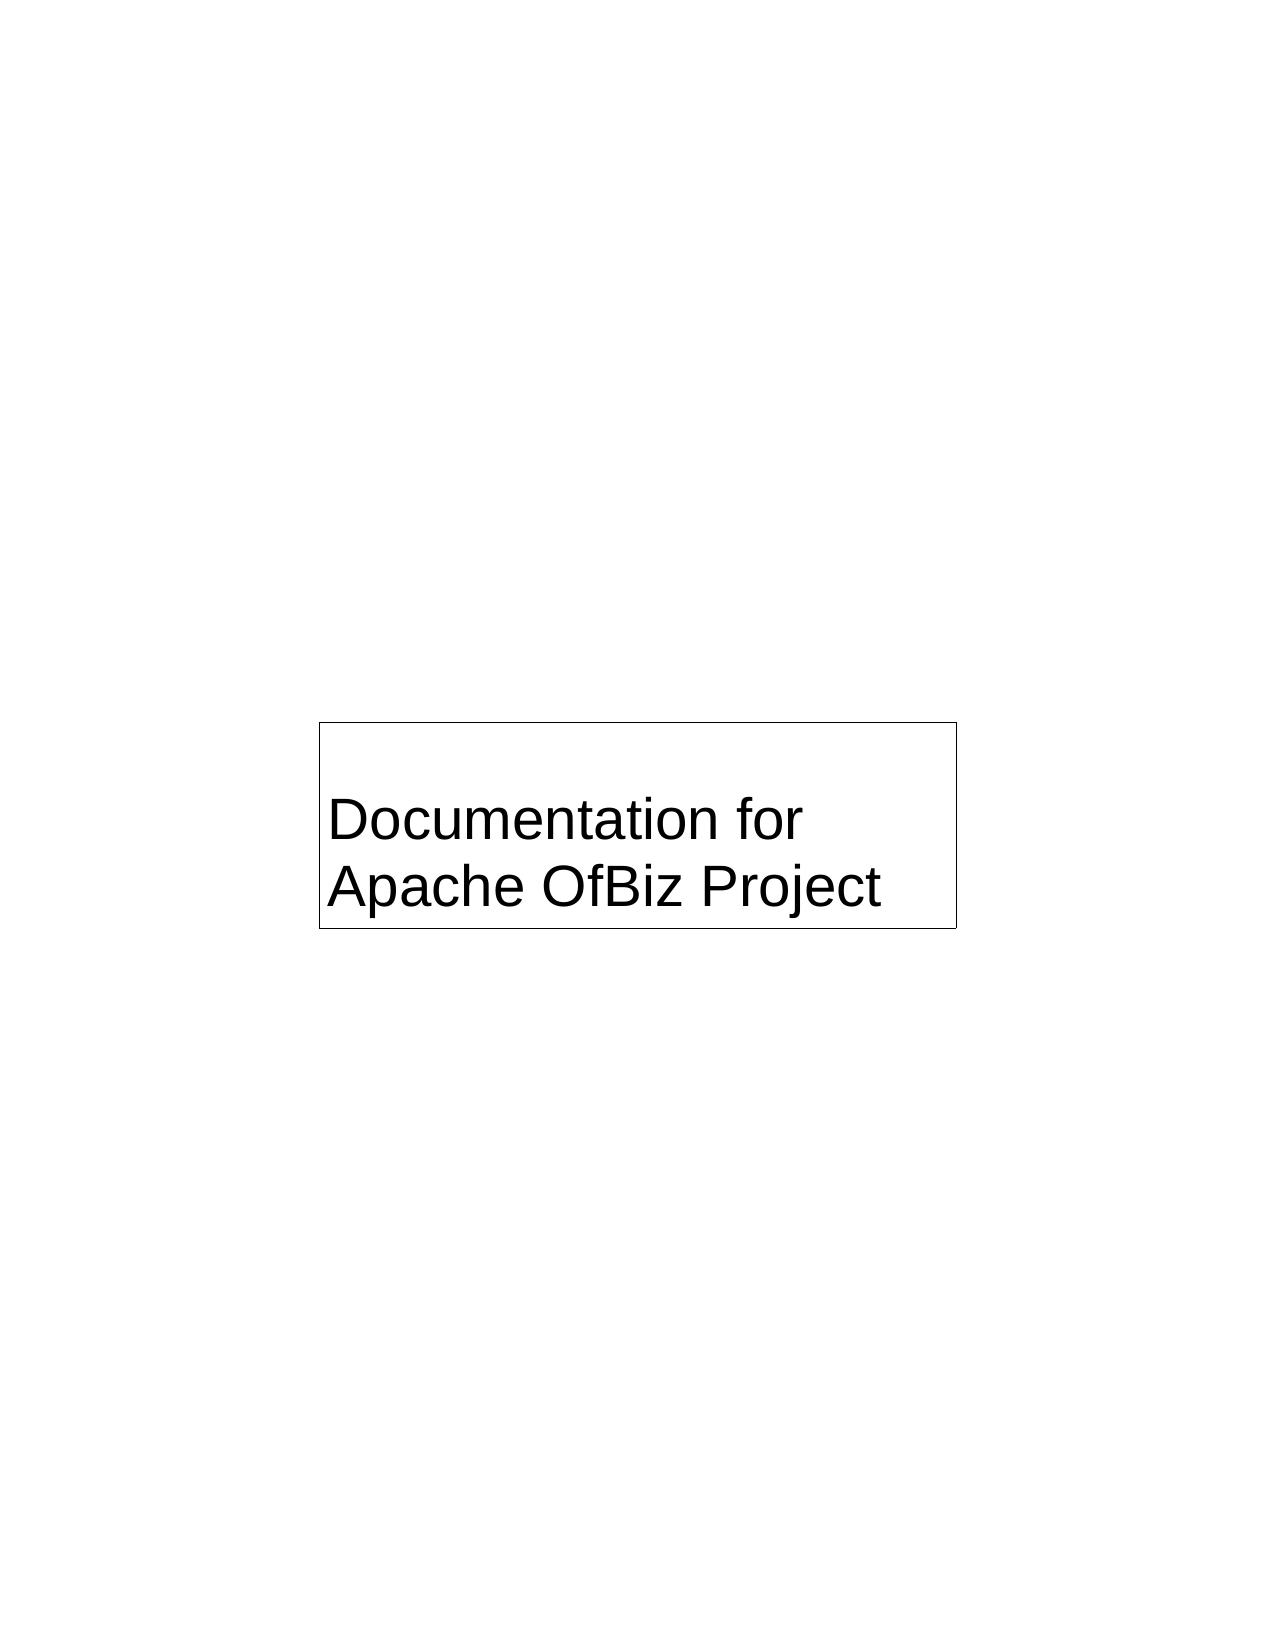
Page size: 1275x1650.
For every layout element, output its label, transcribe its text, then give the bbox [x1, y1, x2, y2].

title Documentation for Apache OfBiz Project [328, 785, 947, 919]
